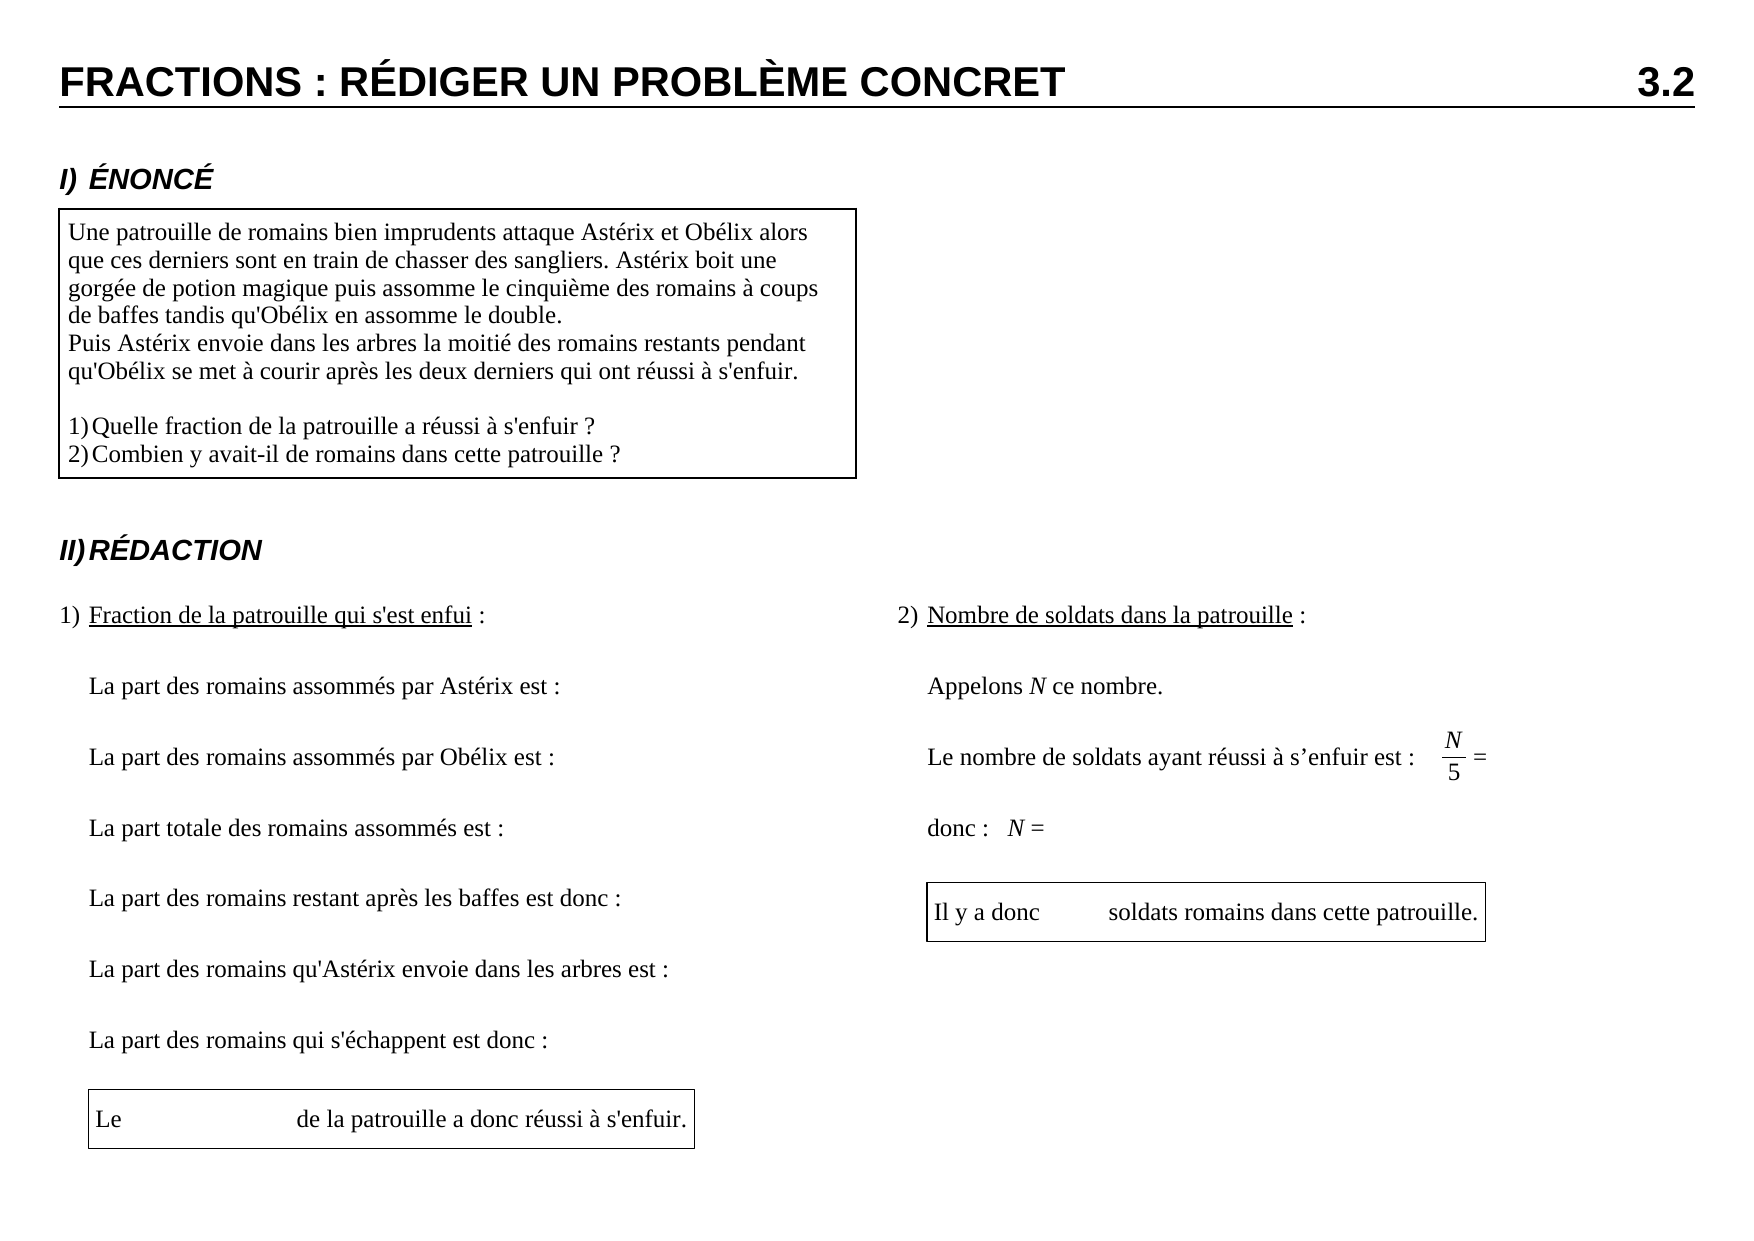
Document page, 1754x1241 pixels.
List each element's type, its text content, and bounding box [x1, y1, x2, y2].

table_header [898, 163, 1695, 207]
text Fractions : Rédiger un Problème concret 3.2 [59, 59, 1695, 106]
table_cell Nombre de soldats dans la patrouille : Appelons N ce nombre. Le nombre de soldats ayant réussi à s’enfuir est : = donc : N = [898, 567, 1695, 1133]
table_cell [856, 477, 897, 567]
table_header [856, 163, 897, 207]
table_cell [856, 567, 897, 1133]
table_cell [857, 208, 897, 477]
table_cell [898, 208, 1695, 477]
table_cell [898, 477, 1695, 567]
table_header Énoncé [59, 163, 856, 207]
table_cell Fraction de la patrouille qui s'est enfui : La part des romains assommés par Astérix est : La part des romains assommés par Obélix est : La part totale des romains assommés est : La part des romains restant après les baffes est donc : La part des romains qu'Astérix envoie dans les arbres est : La part des romains qui s'échappent est donc : [59, 567, 856, 1133]
table_cell Rédaction [59, 479, 856, 567]
table_cell Une patrouille de romains bien imprudents attaque Astérix et Obélix alors que ces derniers sont en train de chasser des sangliers. Astérix boit une gorgée de potion magique puis assomme le cinquième des romains à coups de baffes tandis qu'Obélix en assomme le double. Puis Astérix envoie dans les arbres la moitié des romains restants pendant qu'Obélix se met à courir après les deux derniers qui ont réussi à s'enfuir. Quelle fraction de la patrouille a réussi à s'enfuir ? Combien y avait-il de romains dans cette patrouille ? [60, 210, 855, 477]
